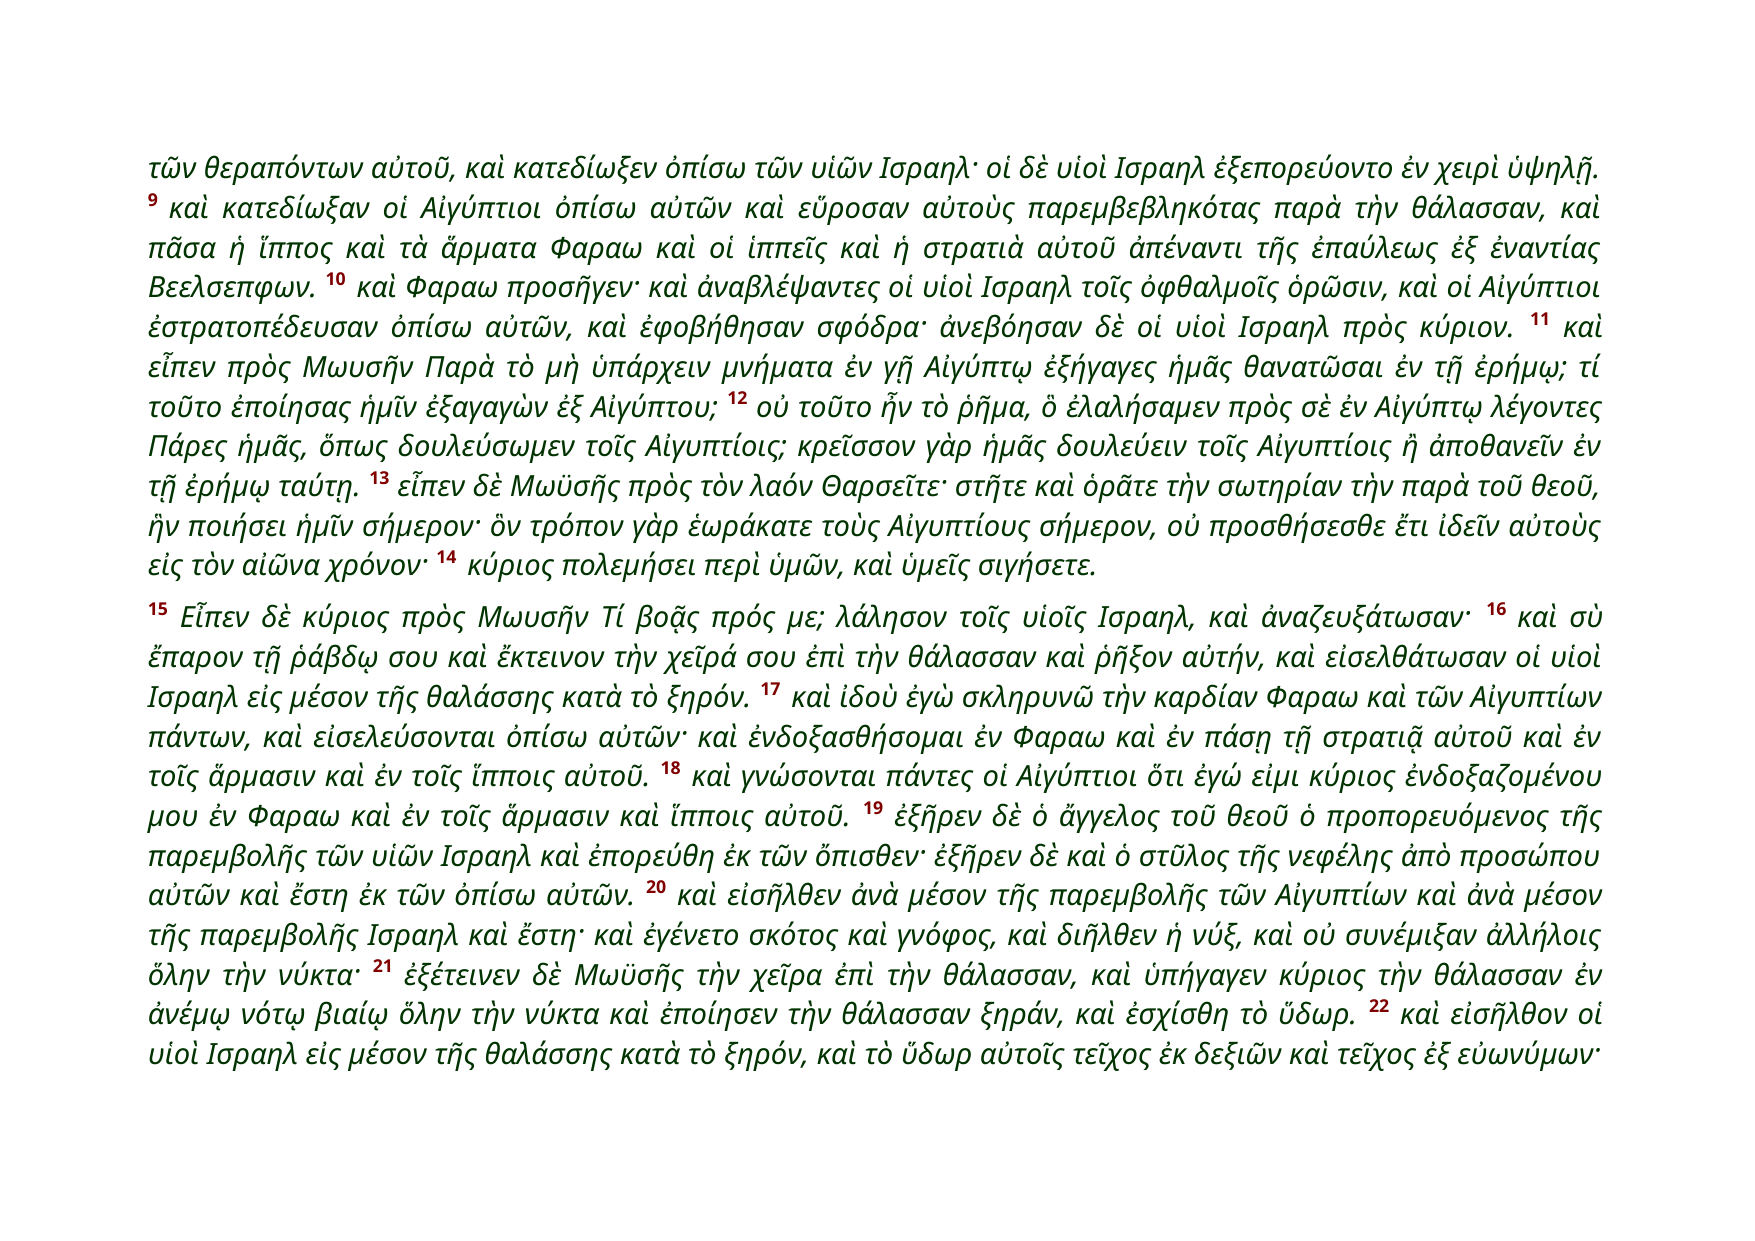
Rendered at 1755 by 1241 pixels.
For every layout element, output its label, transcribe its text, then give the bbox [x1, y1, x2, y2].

text τῶν θεραπόντων αὐτοῦ, καὶ κατεδίωξεν ὀπίσω τῶν υἱῶν Ισραηλ· οἱ δὲ υἱοὶ Ισραηλ ἐξεπορεύοντο ἐν χειρὶ ὑψηλῇ. 9 καὶ κατεδίωξαν οἱ Αἰγύπτιοι ὀπίσω αὐτῶν καὶ εὕροσαν αὐτοὺς παρεμβεβληκότας παρὰ τὴν θάλασσαν, καὶ πᾶσα ἡ ἵππος καὶ τὰ ἅρματα Φαραω καὶ οἱ ἱππεῖς καὶ ἡ στρατιὰ αὐτοῦ ἀπέναντι τῆς ἐπαύλεως ἐξ ἐναντίας Βεελσεπφων. 10 καὶ Φαραω προσῆγεν· καὶ ἀναβλέψαντες οἱ υἱοὶ Ισραηλ τοῖς ὀφθαλμοῖς ὁρῶσιν, καὶ οἱ Αἰγύπτιοι ἐστρατοπέδευσαν ὀπίσω αὐτῶν, καὶ ἐφοβήθησαν σφόδρα· ἀνεβόησαν δὲ οἱ υἱοὶ Ισραηλ πρὸς κύριον. 11 καὶ εἶπεν πρὸς Μωυσῆν Παρὰ τὸ μὴ ὑπάρχειν μνήματα ἐν γῇ Αἰγύπτῳ ἐξήγαγες ἡμᾶς θανατῶσαι ἐν τῇ ἐρήμῳ; τί τοῦτο ἐποίησας ἡμῖν ἐξαγαγὼν ἐξ Αἰγύπτου; 12 οὐ τοῦτο ἦν τὸ ῥῆμα, ὃ ἐλαλήσαμεν πρὸς σὲ ἐν Αἰγύπτῳ λέγοντες Πάρες ἡμᾶς, ὅπως δουλεύσωμεν τοῖς Αἰγυπτίοις; κρεῖσσον γὰρ ἡμᾶς δουλεύειν τοῖς Αἰγυπτίοις ἢ ἀποθανεῖν ἐν τῇ ἐρήμῳ ταύτῃ. 13 εἶπεν δὲ Μωϋσῆς πρὸς τὸν λαόν Θαρσεῖτε· στῆτε καὶ ὁρᾶτε τὴν σωτηρίαν τὴν παρὰ τοῦ θεοῦ, ἣν ποιήσει ἡμῖν σήμερον· ὃν τρόπον γὰρ ἑωράκατε τοὺς Αἰγυπτίους σήμερον, οὐ προσθήσεσθε ἔτι ἰδεῖν αὐτοὺς εἰς τὸν αἰῶνα χρόνον· 14 κύριος πολεμήσει περὶ ὑμῶν, καὶ ὑμεῖς σιγήσετε. [148, 148, 1606, 584]
text 15 Εἶπεν δὲ κύριος πρὸς Μωυσῆν Τί βοᾷς πρός με; λάλησον τοῖς υἱοῖς Ισραηλ, καὶ ἀναζευξάτωσαν· 16 καὶ σὺ ἔπαρον τῇ ῥάβδῳ σου καὶ ἔκτεινον τὴν χεῖρά σου ἐπὶ τὴν θάλασσαν καὶ ῥῆξον αὐτήν, καὶ εἰσελθάτωσαν οἱ υἱοὶ Ισραηλ εἰς μέσον τῆς θαλάσσης κατὰ τὸ ξηρόν. 17 καὶ ἰδοὺ ἐγὼ σκληρυνῶ τὴν καρδίαν Φαραω καὶ τῶν Αἰγυπτίων πάντων, καὶ εἰσελεύσονται ὀπίσω αὐτῶν· καὶ ἐνδοξασθήσομαι ἐν Φαραω καὶ ἐν πάσῃ τῇ στρατιᾷ αὐτοῦ καὶ ἐν τοῖς ἅρμασιν καὶ ἐν τοῖς ἵπποις αὐτοῦ. 18 καὶ γνώσονται πάντες οἱ Αἰγύπτιοι ὅτι ἐγώ εἰμι κύριος ἐνδοξαζομένου μου ἐν Φαραω καὶ ἐν τοῖς ἅρμασιν καὶ ἵπποις αὐτοῦ. 19 ἐξῆρεν δὲ ὁ ἄγγελος τοῦ θεοῦ ὁ προπορευόμενος τῆς παρεμβολῆς τῶν υἱῶν Ισραηλ καὶ ἐπορεύθη ἐκ τῶν ὄπισθεν· ἐξῆρεν δὲ καὶ ὁ στῦλος τῆς νεφέλης ἀπὸ προσώπου αὐτῶν καὶ ἔστη ἐκ τῶν ὀπίσω αὐτῶν. 20 καὶ εἰσῆλθεν ἀνὰ μέσον τῆς παρεμβολῆς τῶν Αἰγυπτίων καὶ ἀνὰ μέσον τῆς παρεμβολῆς Ισραηλ καὶ ἔστη· καὶ ἐγένετο σκότος καὶ γνόφος, καὶ διῆλθεν ἡ νύξ, καὶ οὐ συνέμιξαν ἀλλήλοις ὅλην τὴν νύκτα· 21 ἐξέτεινεν δὲ Μωϋσῆς τὴν χεῖρα ἐπὶ τὴν θάλασσαν, καὶ ὑπήγαγεν κύριος τὴν θάλασσαν ἐν ἀνέμῳ νότῳ βιαίῳ ὅλην τὴν νύκτα καὶ ἐποίησεν τὴν θάλασσαν ξηράν, καὶ ἐσχίσθη τὸ ὕδωρ. 22 καὶ εἰσῆλθον οἱ υἱοὶ Ισραηλ εἰς μέσον τῆς θαλάσσης κατὰ τὸ ξηρόν, καὶ τὸ ὕδωρ αὐτοῖς τεῖχος ἐκ δεξιῶν καὶ τεῖχος ἐξ εὐωνύμων· [148, 597, 1606, 1073]
